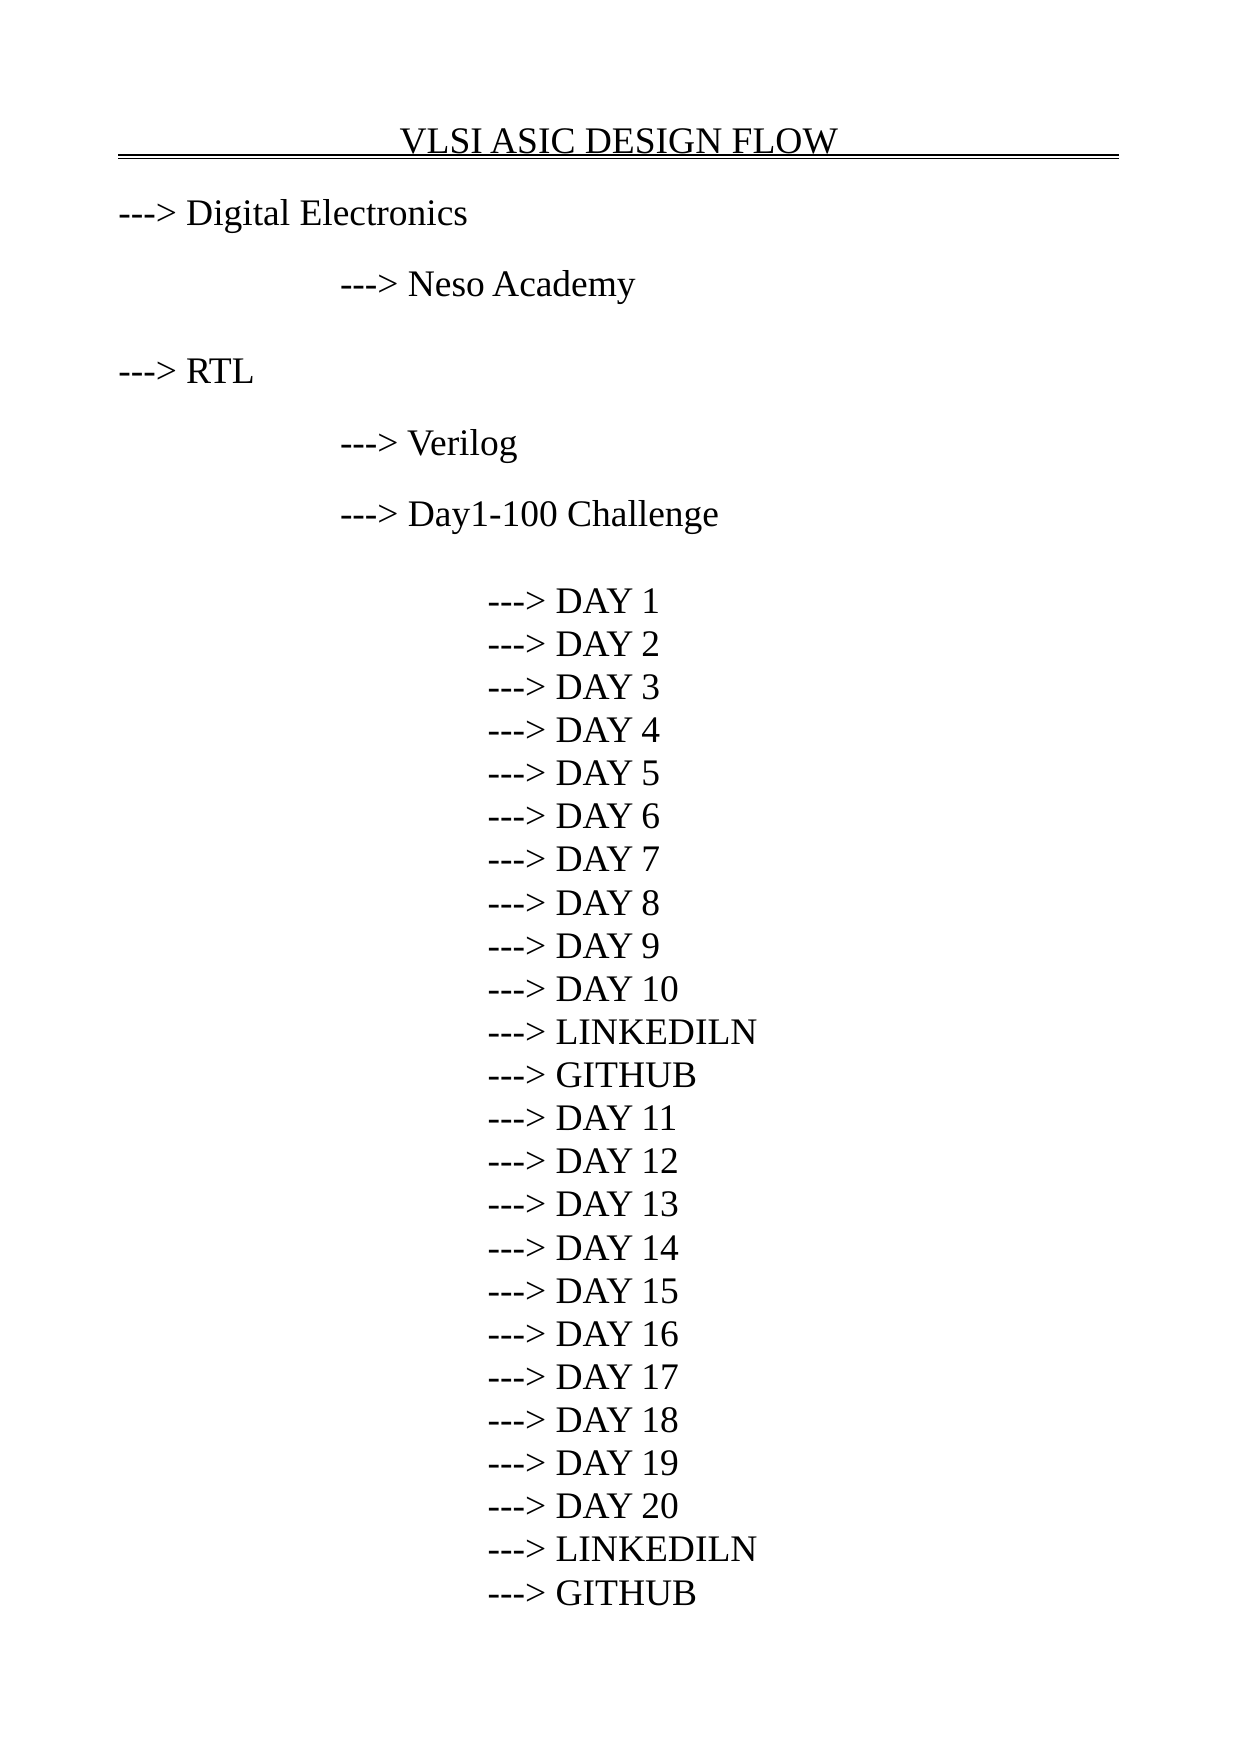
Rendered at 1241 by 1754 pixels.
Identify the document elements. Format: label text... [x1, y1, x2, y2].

text ---> DAY 13 [118, 1182, 1122, 1225]
text ---> DAY 12 [118, 1139, 1122, 1182]
text ---> DAY 8 [118, 880, 1122, 923]
text ---> Verilog [118, 420, 1122, 463]
text ---> DAY 4 [118, 707, 1122, 751]
text ---> DAY 7 [118, 837, 1122, 880]
text ---> DAY 3 [118, 664, 1122, 707]
text ---> DAY 2 [118, 621, 1122, 664]
text ---> DAY 6 [118, 794, 1122, 837]
text ---> DAY 20 [118, 1484, 1122, 1527]
text ---> RTL [118, 348, 1122, 391]
text ---> DAY 14 [118, 1225, 1122, 1268]
text ---> LINKEDILN [118, 1009, 1122, 1052]
text ---> DAY 19 [118, 1441, 1122, 1484]
text ---> DAY 17 [118, 1354, 1122, 1397]
text ---> Digital Electronics [118, 190, 1122, 233]
text ---> Neso Academy [118, 262, 1122, 305]
text ---> DAY 15 [118, 1268, 1122, 1311]
text ---> DAY 1 [118, 578, 1122, 621]
text ---> GITHUB [118, 1052, 1122, 1096]
text ---> DAY 11 [118, 1096, 1122, 1139]
text VLSI ASIC DESIGN FLOW [118, 118, 1122, 161]
text ---> Day1-100 Challenge [118, 492, 1122, 535]
text ---> GITHUB [118, 1570, 1122, 1613]
text ---> DAY 16 [118, 1311, 1122, 1354]
text ---> DAY 18 [118, 1397, 1122, 1441]
text ---> LINKEDILN [118, 1527, 1122, 1570]
text ---> DAY 10 [118, 966, 1122, 1009]
text ---> DAY 9 [118, 923, 1122, 966]
text ---> DAY 5 [118, 751, 1122, 794]
